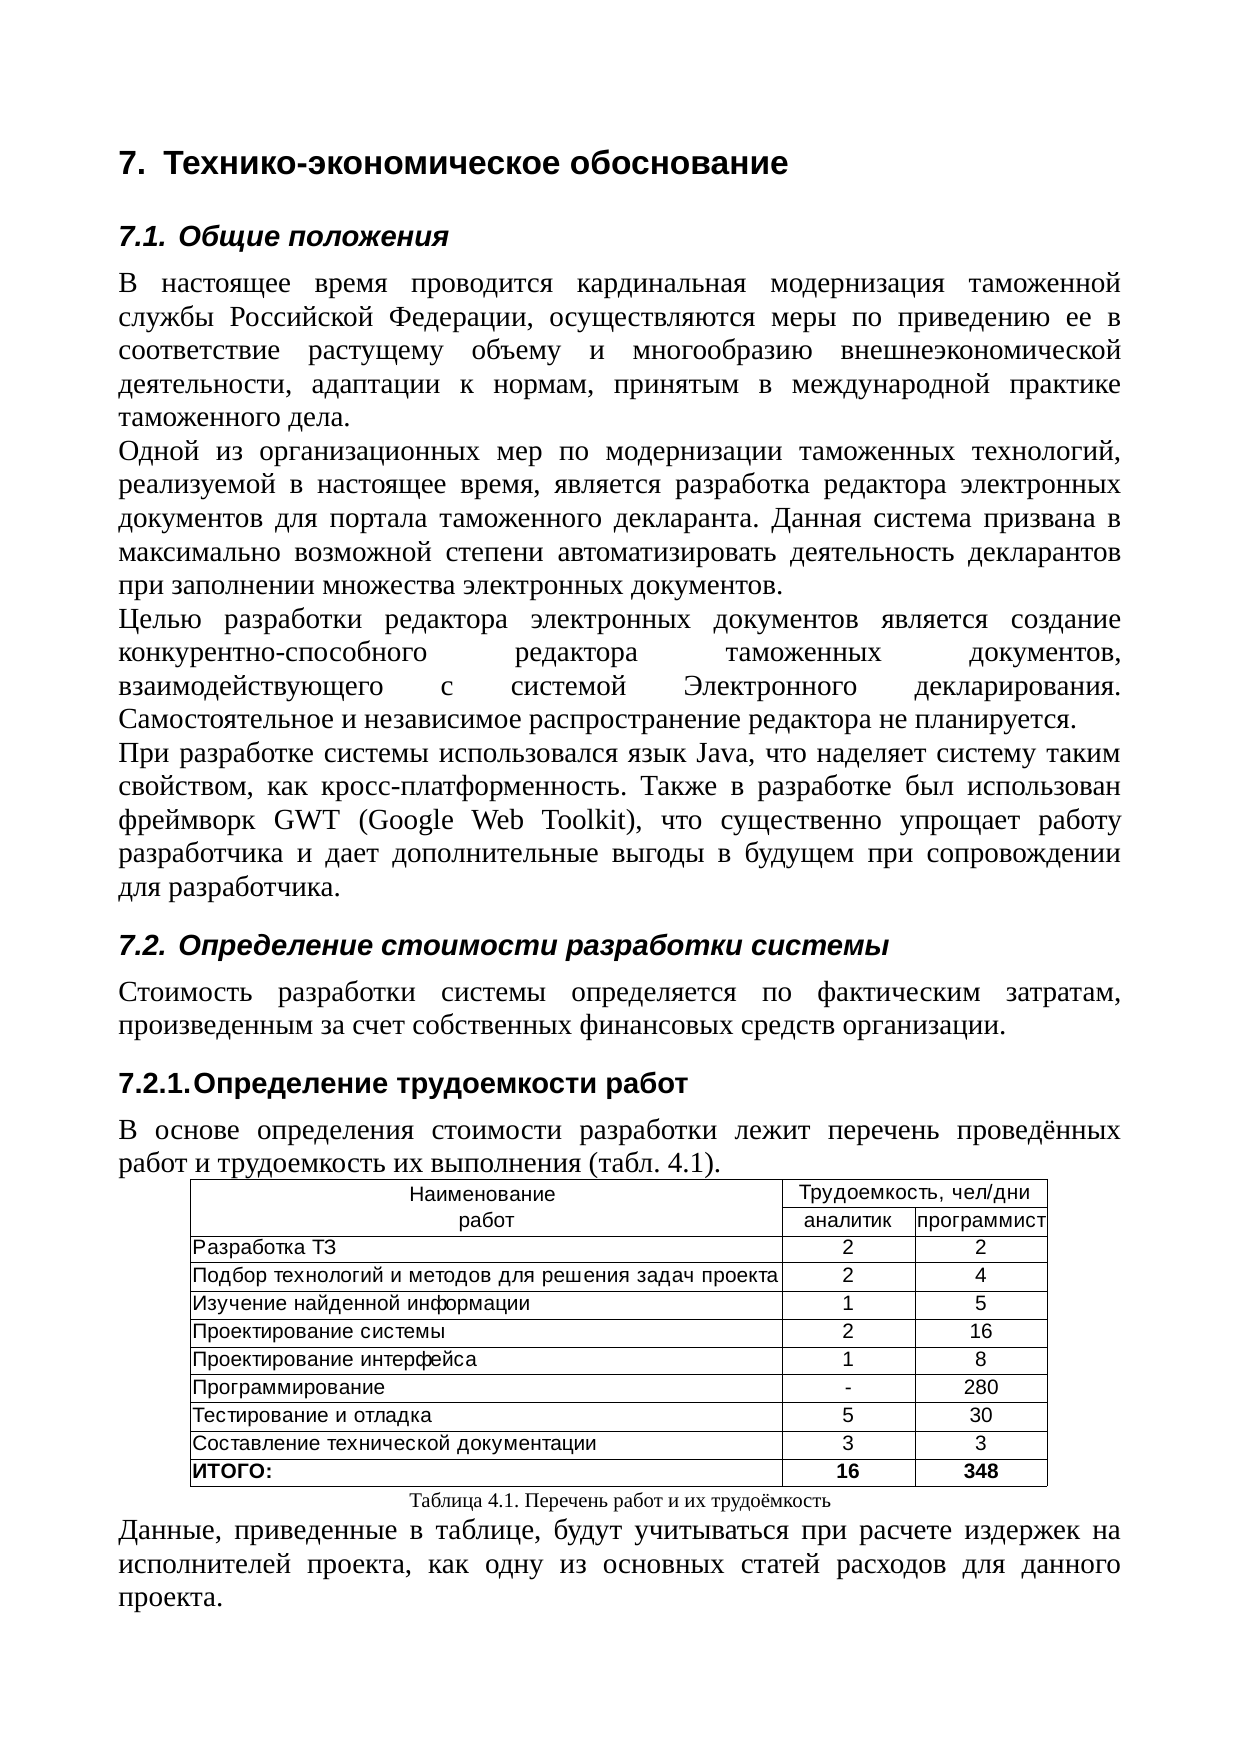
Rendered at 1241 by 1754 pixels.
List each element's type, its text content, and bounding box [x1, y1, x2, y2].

text В основе определения стоимости разработки лежит перечень проведённых работ и трудоемкость их выполнения (табл. 4.1). [118, 1112, 1122, 1179]
subtitle Общие положения [118, 219, 1122, 253]
text Стоимость разработки системы определяется по фактическим затратам, произведенным за счет собственных финансовых средств организации. [118, 974, 1122, 1041]
text Таблица 4.1. Перечень работ и их трудоёмкость [118, 1179, 1122, 1512]
subtitle Технико-экономическое обоснование [118, 143, 1122, 182]
text Целью разработки редактора электронных документов является создание конкурентно-способного редактора таможенных документов, взаимодействующего с системой Электронного декларирования. Самостоятельное и независимое распространение редактора не планируется. [118, 601, 1122, 735]
text Данные, приведенные в таблице, будут учитываться при расчете издержек на исполнителей проекта, как одну из основных статей расходов для данного проекта. [118, 1512, 1122, 1613]
text Одной из организационных мер по модернизации таможенных технологий, реализуемой в настоящее время, является разработка редактора электронных документов для портала таможенного декларанта. Данная система призвана в максимально возможной степени автоматизировать деятельность декларантов при заполнении множества электронных документов. [118, 433, 1122, 601]
subtitle Определение трудоемкости работ [118, 1066, 1122, 1099]
text При разработке системы использовался язык Java, что наделяет систему таким свойством, как кросс-платформенность. Также в разработке был использован фреймворк GWT (Google Web Toolkit), что существенно упрощает работу разработчика и дает дополнительные выгоды в будущем при сопровождении для разработчика. [118, 735, 1122, 903]
text В настоящее время проводится кардинальная модернизация таможенной службы Российской Федерации, осуществляются меры по приведению ее в соответствие растущему объему и многообразию внешнеэкономической деятельности, адаптации к нормам, принятым в международной практике таможенного дела. [118, 265, 1122, 433]
subtitle Определение стоимости разработки системы [118, 928, 1122, 961]
